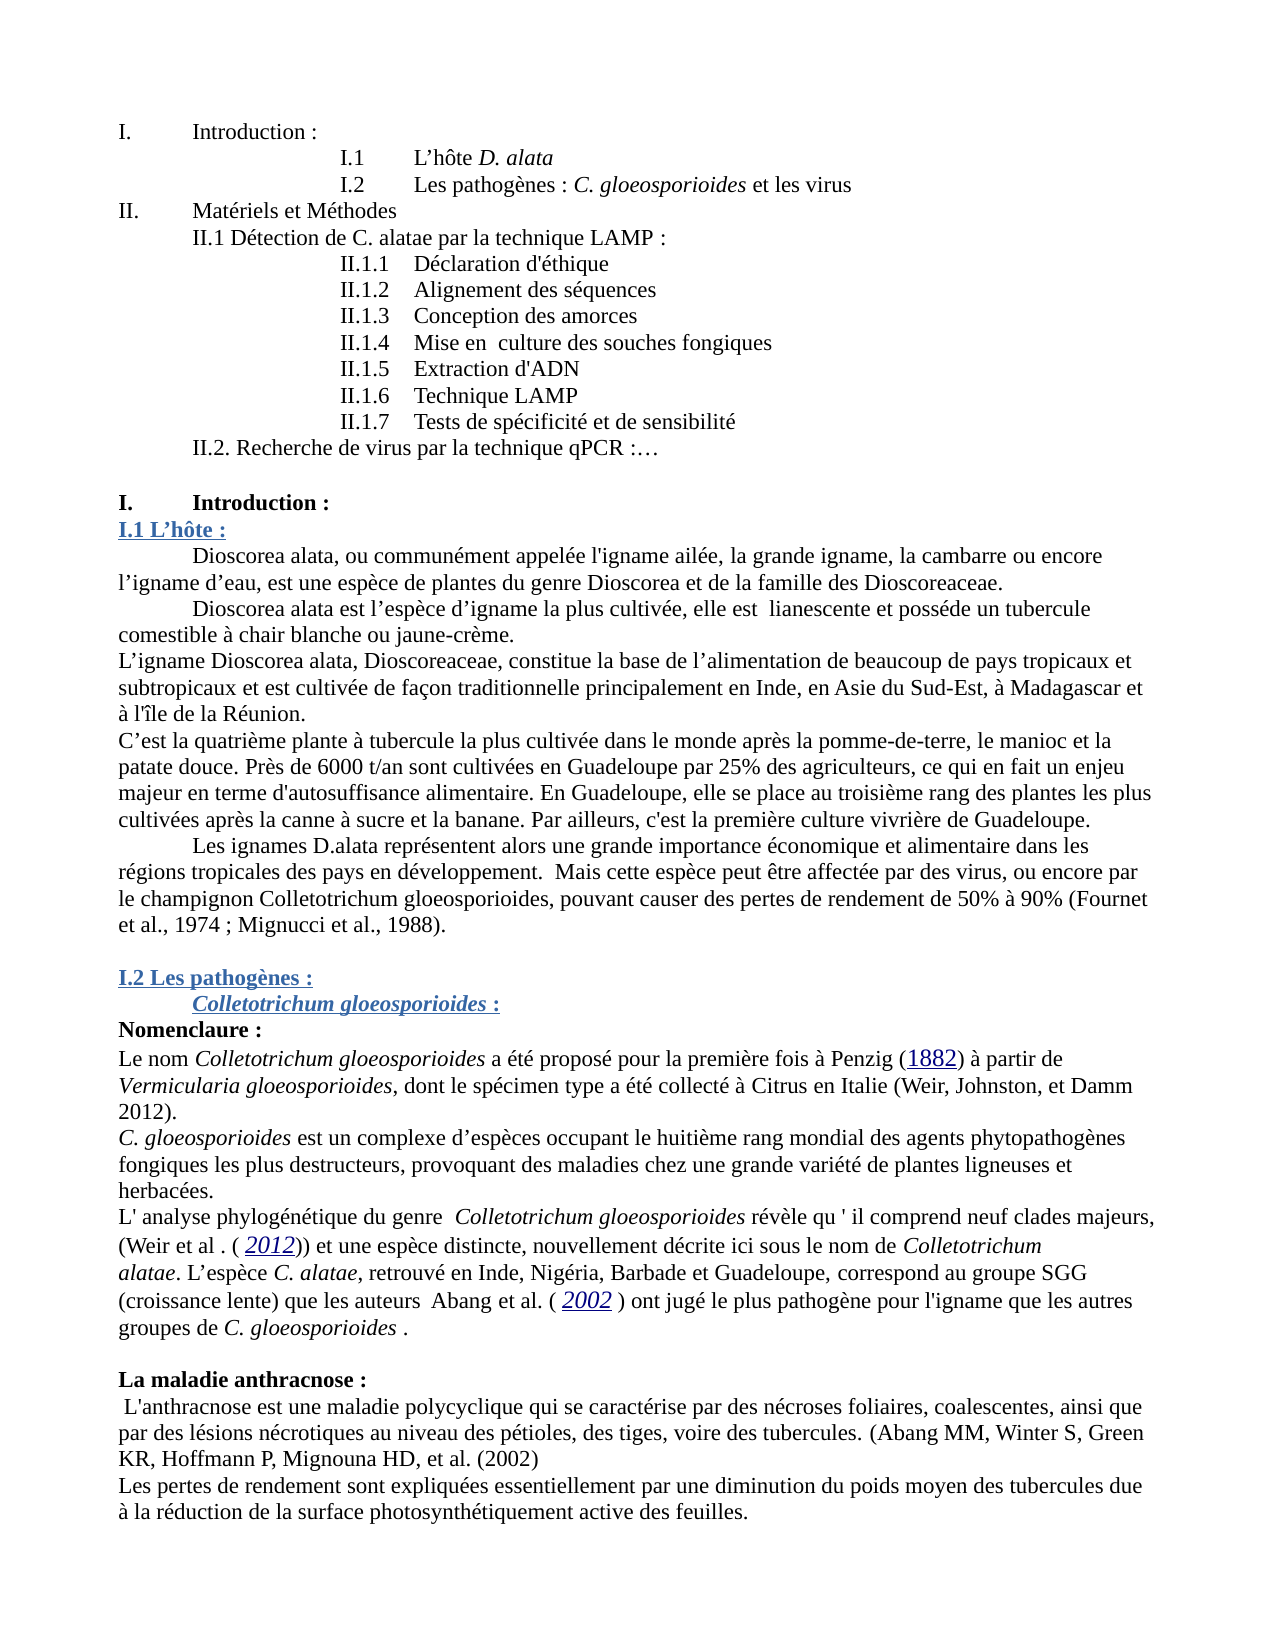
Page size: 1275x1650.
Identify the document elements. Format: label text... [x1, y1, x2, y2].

text Les pertes de rendement sont expliquées essentiellement par une diminution du poids moyen des tubercules due à la réduction de la surface photosynthétiquement active des feuilles. [118, 1472, 1157, 1524]
text Les ignames D.alata représentent alors une grande importance économique et alimentaire dans les régions tropicales des pays en développement. Mais cette espèce peut être affectée par des virus, ou encore par le champignon Colletotrichum gloeosporioides, pouvant causer des pertes de rendement de 50% à 90% (Fournet et al., 1974 ; Mignucci et al., 1988). [118, 832, 1157, 937]
text C’est la quatrième plante à tubercule la plus cultivée dans le monde après la pomme-de-terre, le manioc et la patate douce. Près de 6000 t/an sont cultivées en Guadeloupe par 25% des agriculteurs, ce qui en fait un enjeu majeur en terme d'autosuffisance alimentaire. En Guadeloupe, elle se place au troisième rang des plantes les plus cultivées après la canne à sucre et la banane. Par ailleurs, c'est la première culture vivrière de Guadeloupe. [118, 727, 1157, 832]
text I. Introduction : [118, 489, 1157, 516]
text II.1.6 Technique LAMP [118, 382, 1157, 408]
text I. Introduction : [118, 118, 1157, 144]
text II.2. Recherche de virus par la technique qPCR :… [118, 434, 1157, 461]
text II.1 Détection de C. alatae par la technique LAMP : [118, 223, 1157, 250]
text II. Matériels et Méthodes [118, 197, 1157, 223]
text C. gloeosporioides est un complexe d’espèces occupant le huitième rang mondial des agents phytopathogènes fongiques les plus destructeurs, provoquant des maladies chez une grande variété de plantes ligneuses et herbacées. [118, 1124, 1157, 1203]
text I.1 L’hôte : [118, 516, 1157, 542]
text Dioscorea alata, ou communément appelée l'igname ailée, la grande igname, la cambarre ou encore l’igname d’eau, est une espèce de plantes du genre Dioscorea et de la famille des Dioscoreaceae. [118, 542, 1157, 595]
text Colletotrichum gloeosporioides : [118, 990, 1157, 1017]
text L'anthracnose est une maladie polycyclique qui se caractérise par des nécroses foliaires, coalescentes, ainsi que par des lésions nécrotiques au niveau des pétioles, des tiges, voire des tubercules. (Abang MM, Winter S, Green KR, Hoffmann P, Mignouna HD, et al. (2002) [118, 1393, 1157, 1472]
text Nomenclaure : [118, 1017, 1157, 1043]
text I.2 Les pathogènes : C. gloeosporioides et les virus [118, 171, 1157, 197]
text II.1.3 Conception des amorces [118, 303, 1157, 329]
text II.1.4 Mise en culture des souches fongiques [118, 329, 1157, 355]
text Le nom Colletotrichum gloeosporioides a été proposé pour la première fois à Penzig (1882) à partir de Vermicularia gloeosporioides, dont le spécimen type a été collecté à Citrus en Italie (Weir, Johnston, et Damm 2012). [118, 1043, 1157, 1124]
text II.1.2 Alignement des séquences [118, 276, 1157, 303]
text L' analyse phylogénétique du genre Colletotrichum gloeosporioides révèle qu ' il comprend neuf clades majeurs, (Weir et al . ( 2012)) et une espèce distincte, nouvellement décrite ici sous le nom de Colletotrichum alatae. L’espèce C. alatae, retrouvé en Inde, Nigéria, Barbade et Guadeloupe, correspond au groupe SGG (croissance lente) que les auteurs Abang et al. ( 2002 ) ont jugé le plus pathogène pour l'igname que les autres groupes de C. gloeosporioides . [118, 1203, 1157, 1340]
text I.1 L’hôte D. alata [118, 144, 1157, 171]
text Dioscorea alata est l’espèce d’igname la plus cultivée, elle est lianescente et posséde un tubercule comestible à chair blanche ou jaune-crème. [118, 595, 1157, 648]
text La maladie anthracnose : [118, 1366, 1157, 1393]
text II.1.1 Déclaration d'éthique [118, 250, 1157, 276]
text I.2 Les pathogènes : [118, 964, 1157, 990]
text II.1.5 Extraction d'ADN [118, 355, 1157, 382]
text II.1.7 Tests de spécificité et de sensibilité [118, 408, 1157, 434]
text L’igname Dioscorea alata, Dioscoreaceae, constitue la base de l’alimentation de beaucoup de pays tropicaux et subtropicaux et est cultivée de façon traditionnelle principalement en Inde, en Asie du Sud-Est, à Madagascar et à l'île de la Réunion. [118, 648, 1157, 727]
